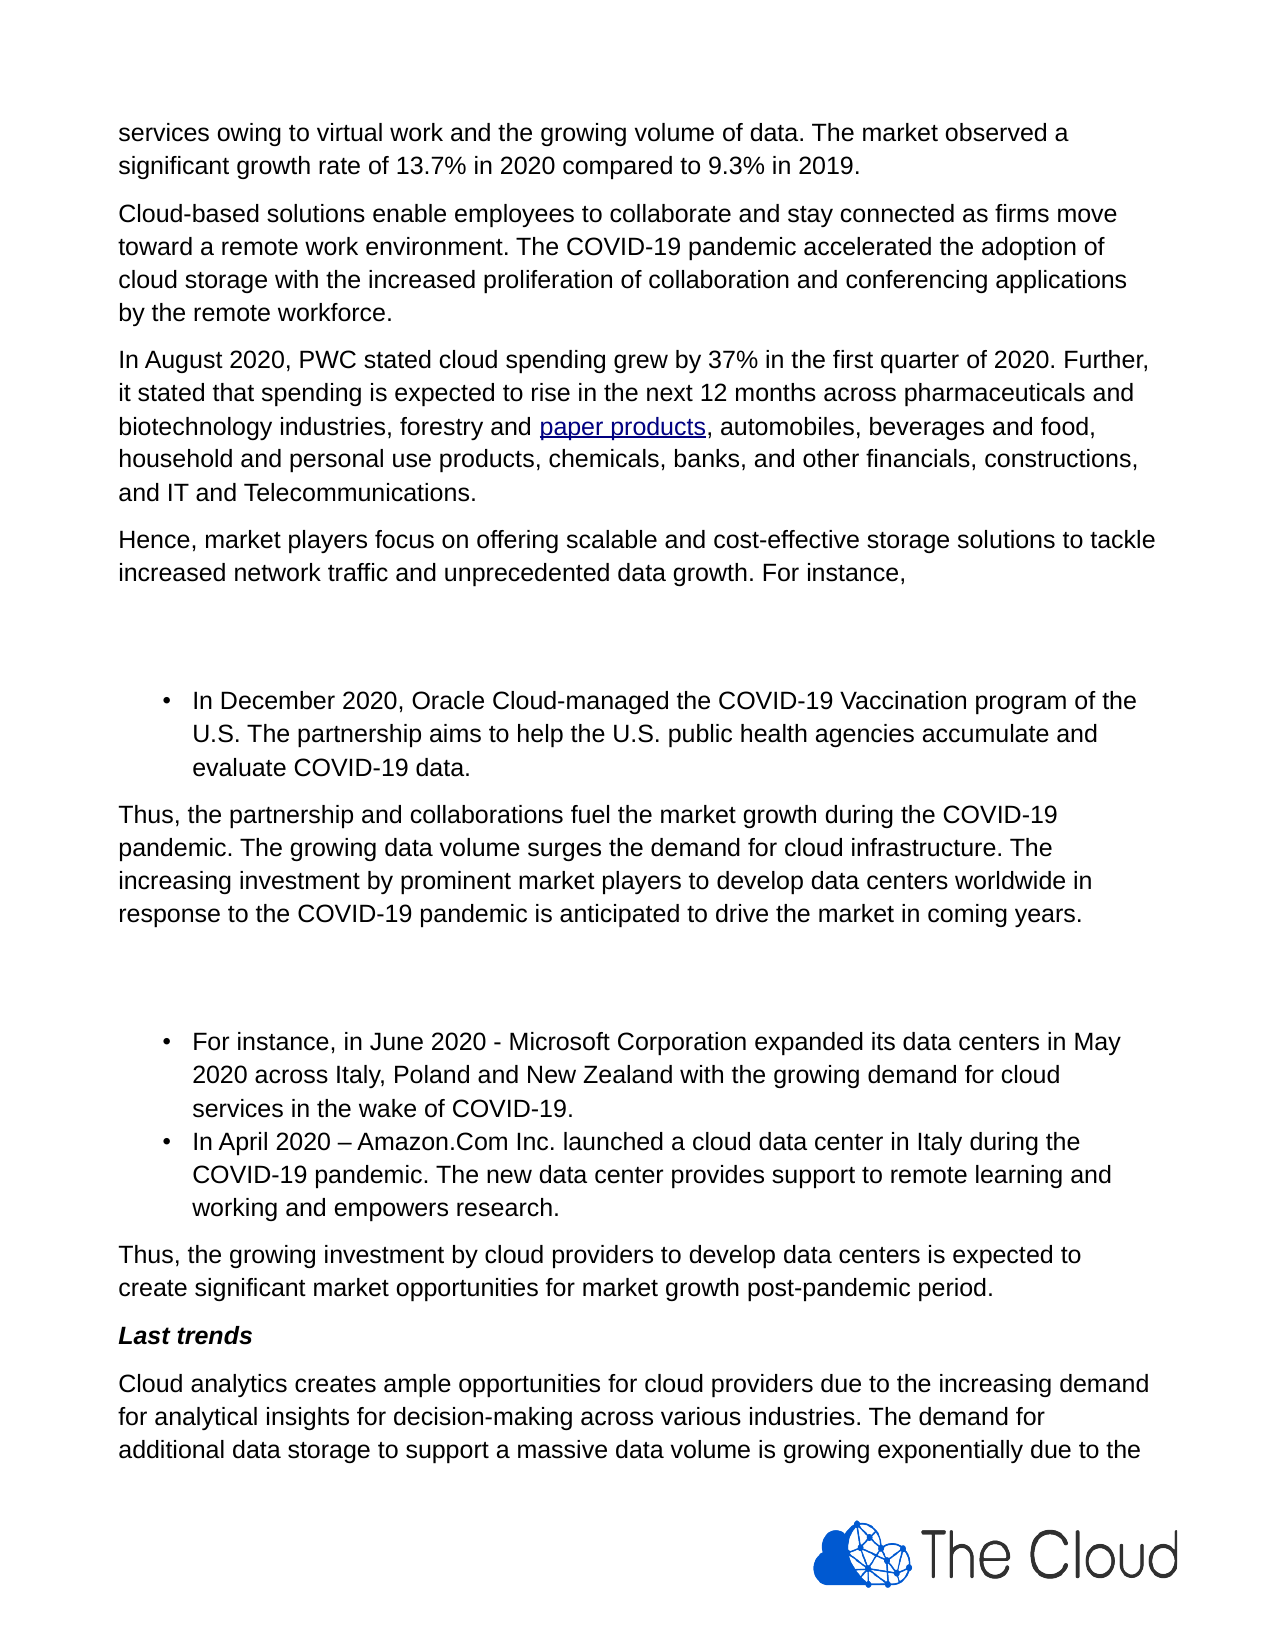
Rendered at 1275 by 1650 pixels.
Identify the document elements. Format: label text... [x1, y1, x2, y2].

text Hence, market players focus on offering scalable and cost-effective storage solutions to tackle increased network traffic and unprecedented data growth. For instance, [118, 525, 1157, 587]
list In December 2020, Oracle Cloud-managed the COVID-19 Vaccination program of the U.S. The partnership aims to help the U.S. public health agencies accumulate and evaluate COVID-19 data. [162, 686, 1157, 781]
text services owing to virtual work and the growing volume of data. The market observed a significant growth rate of 13.7% in 2020 compared to 9.3% in 2019. [118, 118, 1157, 180]
list In April 2020 – Amazon.Com Inc. launched a cloud data center in Italy during the COVID-19 pandemic. The new data center provides support to remote learning and working and empowers research. [162, 1127, 1157, 1221]
text In August 2020, PWC stated cloud spending grew by 37% in the first quarter of 2020. Further, it stated that spending is expected to rise in the next 12 months across pharmaceuticals and biotechnology industries, forestry and paper products, automobiles, beverages and food, household and personal use products, chemicals, banks, and other financials, constructions, and IT and Telecommunications. [118, 345, 1157, 506]
text Last trends [118, 1321, 1157, 1350]
picture [813, 1520, 1178, 1588]
text Thus, the partnership and collaborations fuel the market growth during the COVID-19 pandemic. The growing data volume surges the demand for cloud infrastructure. The increasing investment by prominent market players to develop data centers worldwide in response to the COVID-19 pandemic is anticipated to drive the market in coming years. [118, 800, 1157, 928]
list For instance, in June 2020 - Microsoft Corporation expanded its data centers in May 2020 across Italy, Poland and New Zealand with the growing demand for cloud services in the wake of COVID-19. [162, 1027, 1157, 1122]
text Cloud-based solutions enable employees to collaborate and stay connected as firms move toward a remote work environment. The COVID-19 pandemic accelerated the adoption of cloud storage with the increased proliferation of collaboration and conferencing applications by the remote workforce. [118, 199, 1157, 327]
text Cloud analytics creates ample opportunities for cloud providers due to the increasing demand for analytical insights for decision-making across various industries. The demand for additional data storage to support a massive data volume is growing exponentially due to the [118, 1368, 1157, 1463]
text Thus, the growing investment by cloud providers to develop data centers is expected to create significant market opportunities for market growth post-pandemic period. [118, 1240, 1157, 1302]
